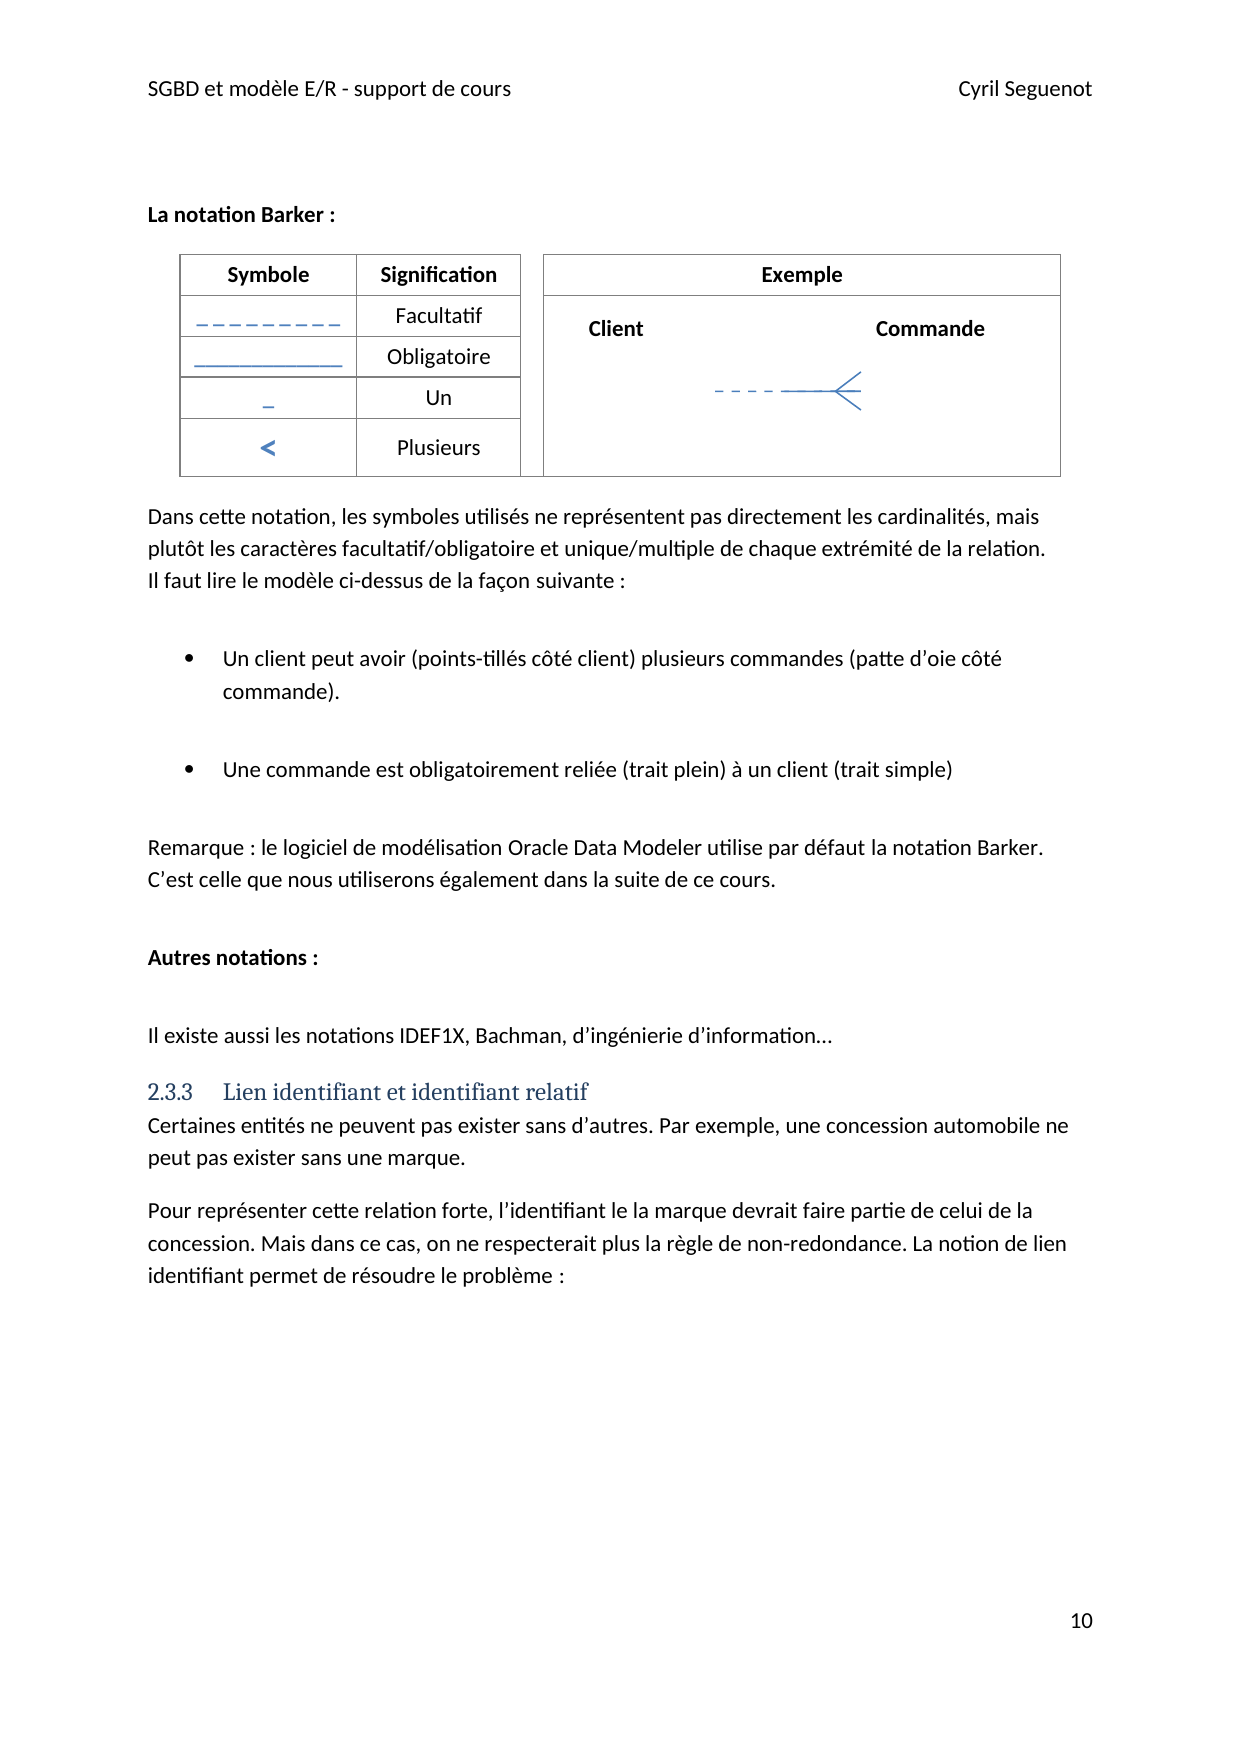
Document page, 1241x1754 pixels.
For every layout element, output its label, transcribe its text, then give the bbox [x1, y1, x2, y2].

text Pour représenter cette relation forte, l’identifiant le la marque devrait faire partie de celui de la concession. Mais dans ce cas, on ne respecterait plus la règle de non-redondance. La notion de lien identifiant permet de résoudre le problème : [148, 1196, 1093, 1289]
table_header Exemple [544, 255, 1060, 294]
table_cell _ _ _ _ _ _ _ _ _ [181, 296, 356, 336]
text Il existe aussi les notations IDEF1X, Bachman, d’ingénierie d’information… [148, 1021, 1093, 1049]
list Une commande est obligatoirement reliée (trait plein) à un client (trait simple) [185, 755, 1093, 783]
text Remarque : le logiciel de modélisation Oracle Data Modeler utilise par défaut la notation Barker. C’est celle que nous utiliserons également dans la suite de ce cours. [148, 833, 1093, 893]
text Dans cette notation, les symboles utilisés ne représentent pas directement les cardinalités, mais plutôt les caractères facultatif/obligatoire et unique/multiple de chaque extrémité de la relation. Il faut lire le modèle ci-dessus de la façon suivante : [148, 502, 1093, 594]
subtitle Lien identifiant et identifiant relatif [148, 1078, 1093, 1107]
text Autres notations : [148, 943, 1093, 971]
table_cell Un [357, 378, 520, 417]
table_header Symbole [181, 255, 356, 294]
text Certaines entités ne peuvent pas exister sans d’autres. Par exemple, une concession automobile ne peut pas exister sans une marque. [148, 1111, 1093, 1171]
table_cell [544, 296, 1060, 476]
table_cell _ [181, 378, 356, 417]
table_cell Plusieurs [357, 419, 520, 476]
table_cell < [181, 419, 356, 476]
list Un client peut avoir (points-tillés côté client) plusieurs commandes (patte d’oie côté commande). [185, 644, 1093, 705]
table_cell Facultatif [357, 296, 520, 336]
table_cell _____________ [181, 337, 356, 376]
table_cell Obligatoire [357, 337, 520, 376]
text La notation Barker : [148, 201, 1093, 229]
table_header [521, 254, 543, 476]
table_header Signification [357, 255, 520, 294]
